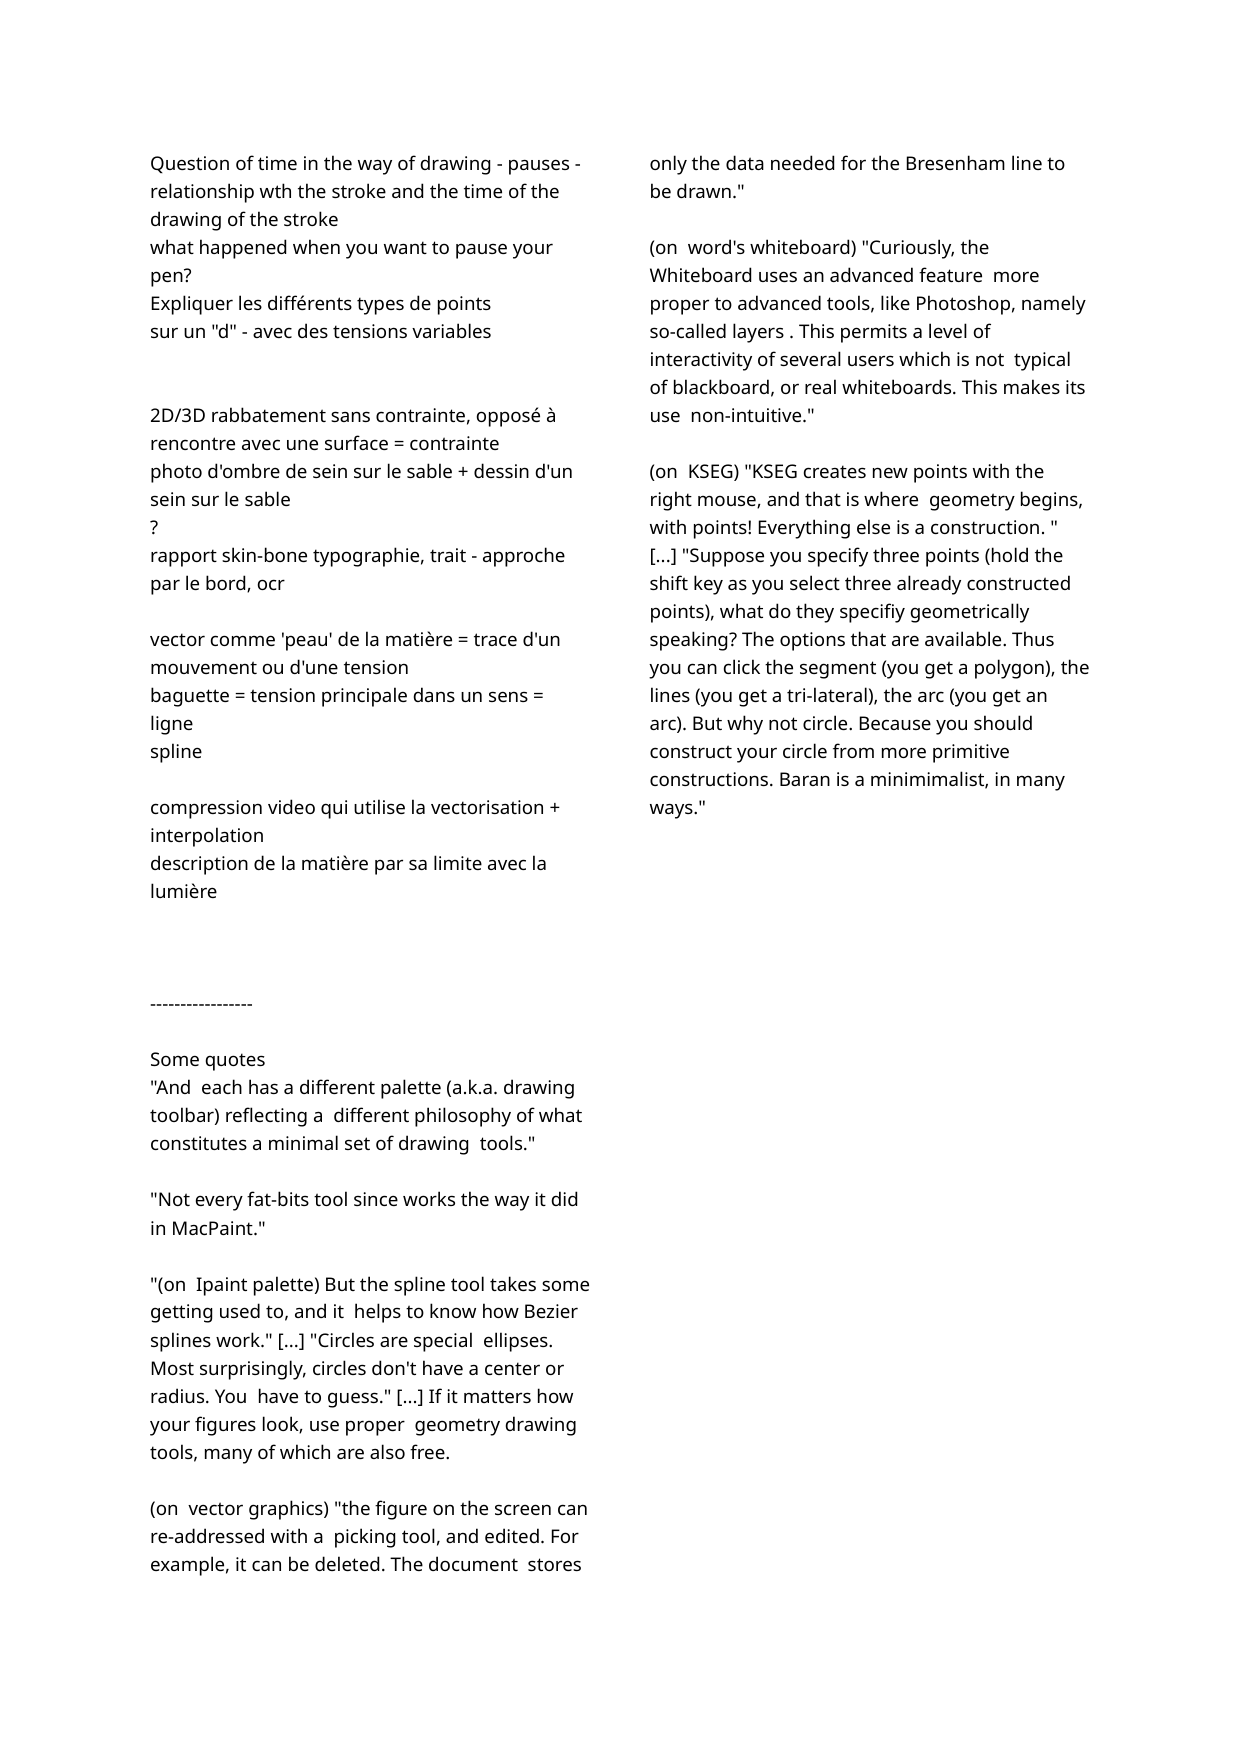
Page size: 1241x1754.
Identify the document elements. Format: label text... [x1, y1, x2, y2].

text Question of time in the way of drawing - pauses - relationship wth the stroke and the time of the drawing of the stroke [150, 150, 591, 232]
text 2D/3D rabbatement sans contrainte, opposé à rencontre avec une surface = contrainte [150, 402, 591, 456]
text what happened when you want to pause your pen? [150, 234, 591, 288]
text spline [150, 738, 591, 764]
text rapport skin-bone typographie, trait - approche par le bord, ocr [150, 542, 591, 596]
text "And each has a different palette (a.k.a. drawing toolbar) reflecting a different philosophy of what constitutes a minimal set of drawing tools." [150, 1075, 591, 1156]
text Some quotes [150, 1047, 591, 1072]
text "Not every fat-bits tool since works the way it did in MacPaint." [150, 1187, 591, 1240]
text compression video qui utilise la vectorisation + interpolation [150, 794, 591, 848]
text ----------------- [150, 991, 591, 1016]
text Expliquer les différents types de points [150, 290, 591, 316]
text (on word's whiteboard) "Curiously, the Whiteboard uses an advanced feature more proper to advanced tools, like Photoshop, namely so-called layers . This permits a level of interactivity of several users which is not typical of blackboard, or real whiteboards. This makes its use non-intuitive." [649, 234, 1090, 428]
text vector comme 'peau' de la matière = trace d'un mouvement ou d'une tension [150, 626, 591, 680]
text photo d'ombre de sein sur le sable + dessin d'un sein sur le sable [150, 458, 591, 512]
text sur un "d" - avec des tensions variables [150, 318, 591, 344]
text "(on Ipaint palette) But the spline tool takes some getting used to, and it helps to know how Bezier splines work." [...] "Circles are special ellipses. Most surprisingly, circles don't have a center or radius. You have to guess." [...] If it matters how your figures look, use proper geometry drawing tools, many of which are also free. [150, 1271, 591, 1464]
text baguette = tension principale dans un sens = ligne [150, 682, 591, 736]
text only the data needed for the Bresenham line to be drawn." [649, 150, 1090, 203]
text description de la matière par sa limite avec la lumière [150, 851, 591, 904]
text ? [150, 514, 591, 540]
text (on vector graphics) "the figure on the screen can re-addressed with a picking tool, and edited. For example, it can be deleted. The document stores [150, 1495, 591, 1577]
text (on KSEG) "KSEG creates new points with the right mouse, and that is where geometry begins, with points! Everything else is a construction. " [...] "Suppose you specify three points (hold the shift key as you select three already constructed points), what do they specifiy geometrically speaking? The options that are available. Thus you can click the segment (you get a polygon), the lines (you get a tri-lateral), the arc (you get an arc). But why not circle. Because you should construct your circle from more primitive constructions. Baran is a minimimalist, in many ways." [649, 458, 1090, 820]
